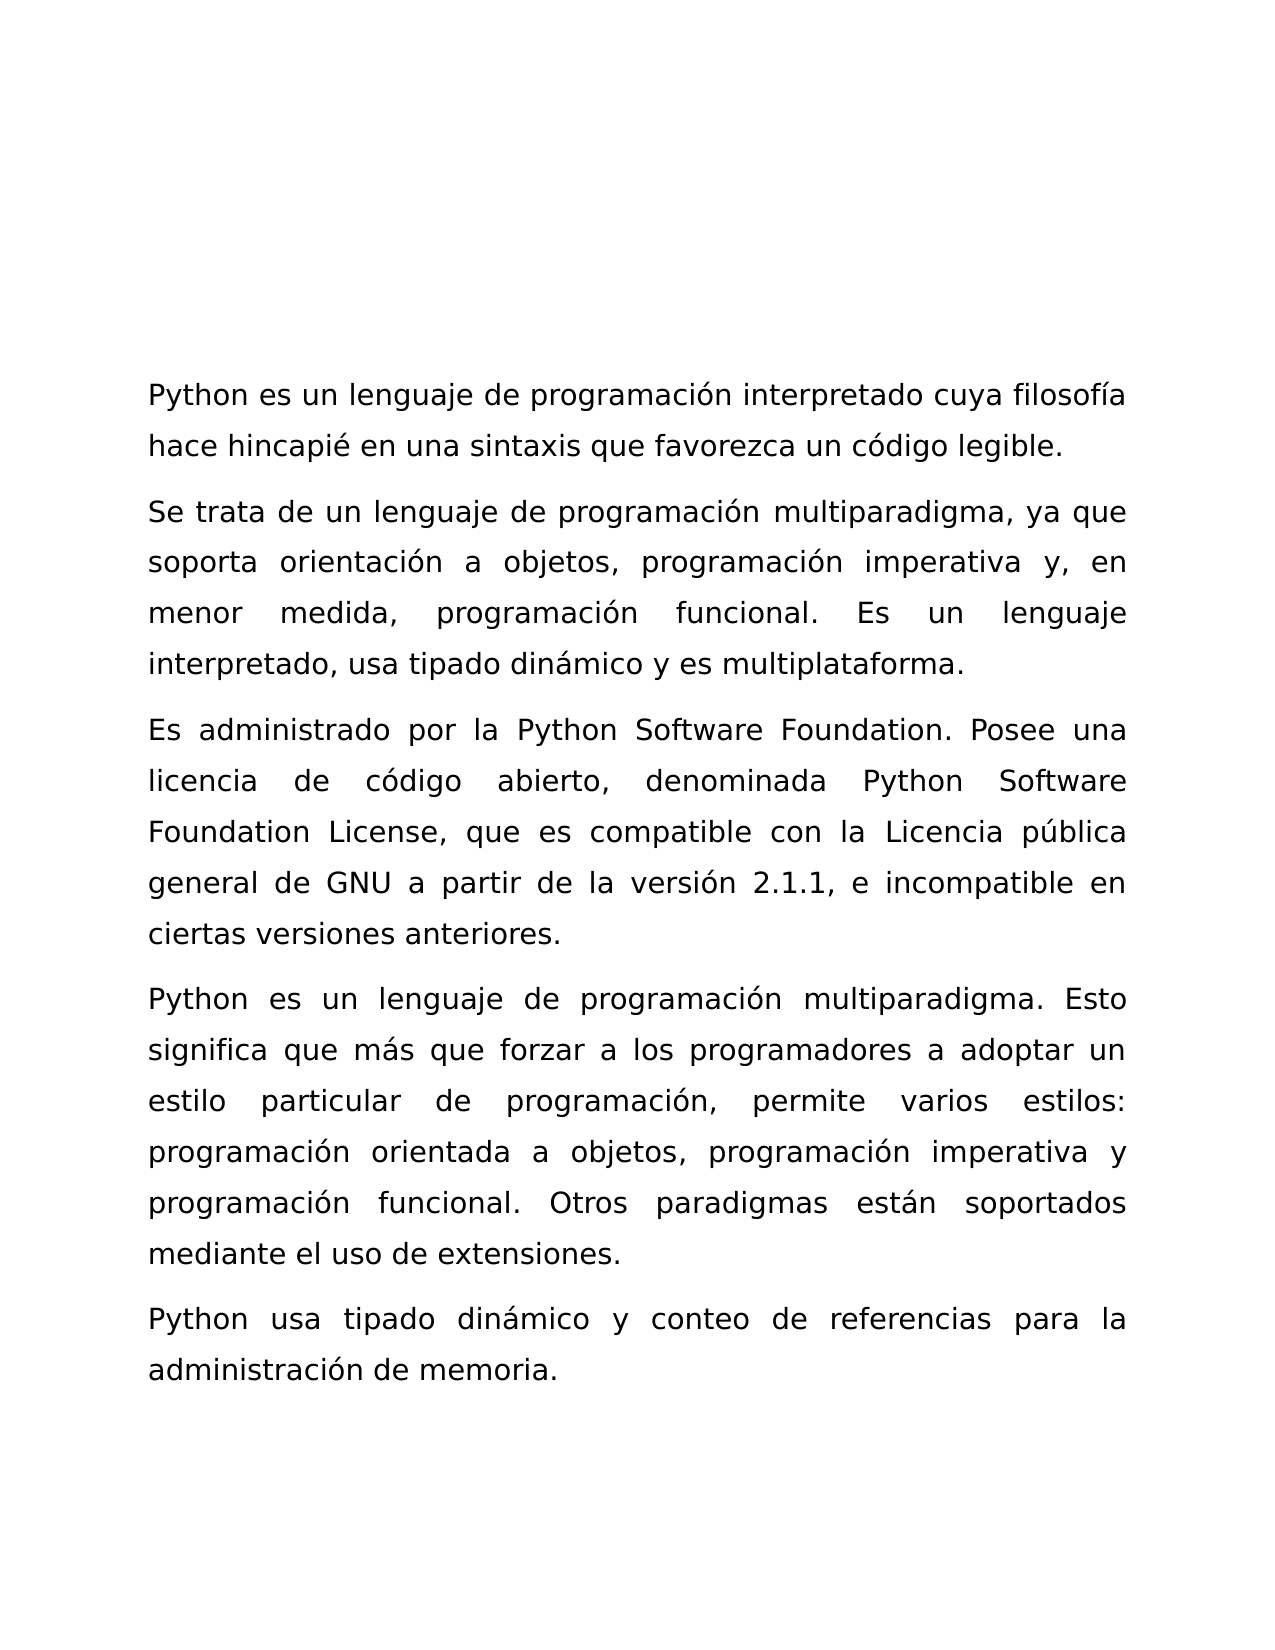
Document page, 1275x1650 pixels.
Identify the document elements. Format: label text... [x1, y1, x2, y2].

text Python es un lenguaje de programación multiparadigma. Esto significa que más que forzar a los programadores a adoptar un estilo particular de programación, permite varios estilos: programación orientada a objetos, programación imperativa y programación funcional. Otros paradigmas están soportados mediante el uso de extensiones. [148, 982, 1127, 1271]
text Python es un lenguaje de programación interpretado cuya filosofía hace hincapié en una sintaxis que favorezca un código legible. [148, 378, 1127, 463]
text Es administrado por la Python Software Foundation. Posee una licencia de código abierto, denominada Python Software Foundation License, que es compatible con la Licencia pública general de GNU a partir de la versión 2.1.1, e incompatible en ciertas versiones anteriores. [148, 713, 1127, 951]
text Python usa tipado dinámico y conteo de referencias para la administración de memoria. [148, 1303, 1127, 1388]
text Se trata de un lenguaje de programación multiparadigma, ya que soporta orientación a objetos, programación imperativa y, en menor medida, programación funcional. Es un lenguaje interpretado, usa tipado dinámico y es multiplataforma. [148, 495, 1127, 682]
